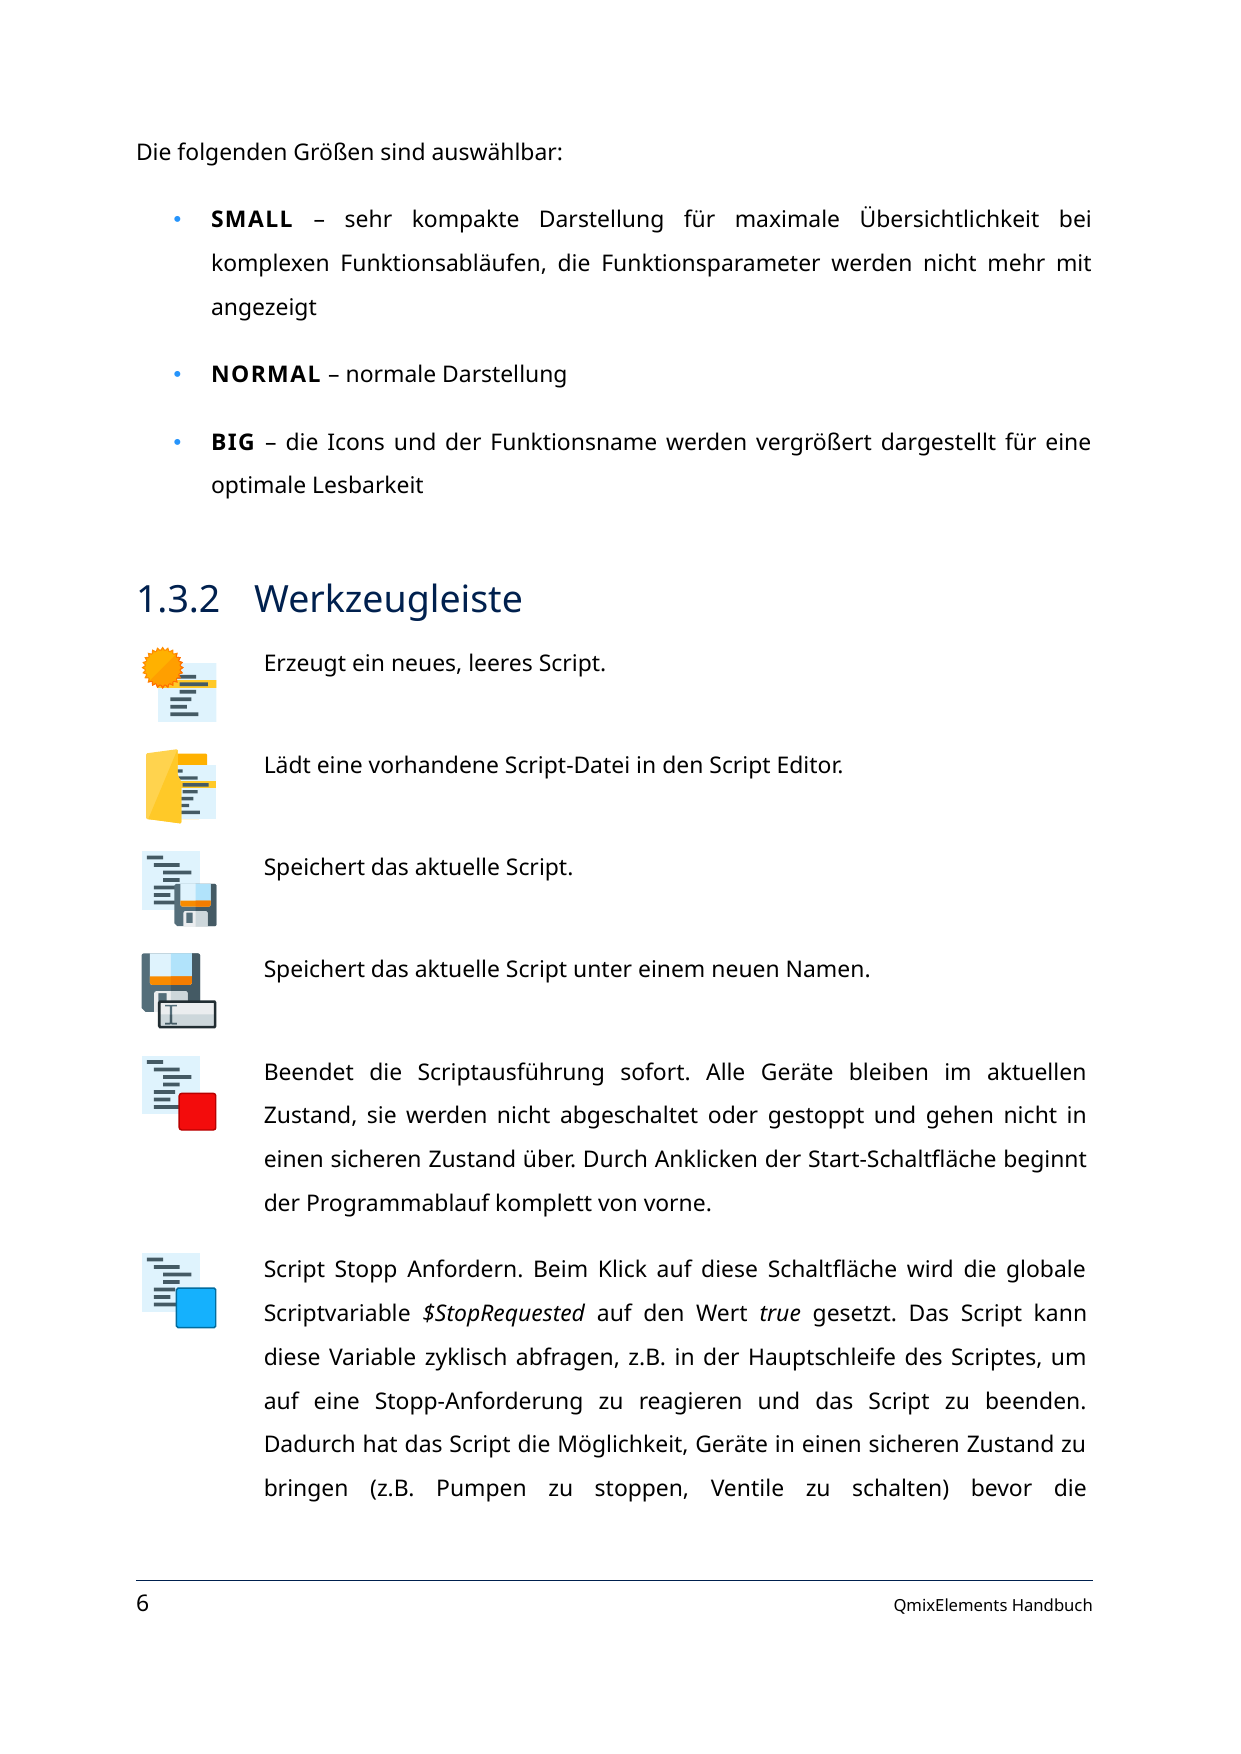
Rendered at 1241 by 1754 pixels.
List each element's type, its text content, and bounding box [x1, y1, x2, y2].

table_cell [136, 1050, 258, 1248]
table_header Erzeugt ein neues, leeres Script. [258, 641, 1093, 743]
list Normal – normale Darstellung [173, 358, 1093, 389]
list Small – sehr kompakte Darstellung für maximale Übersichtlichkeit bei komplexen Funktionsabläufen, die Funktionsparameter werden nicht mehr mit angezeigt [173, 203, 1093, 322]
table_cell Speichert das aktuelle Script unter einem neuen Namen. [258, 948, 1093, 1050]
table_cell [136, 743, 258, 845]
table_cell [136, 845, 258, 948]
subtitle Werkzeugleiste [136, 572, 1093, 623]
text Die folgenden Größen sind auswählbar: [136, 136, 1093, 167]
table_header [136, 641, 258, 743]
table_cell Beendet die Scriptausführung sofort. Alle Geräte bleiben im aktuellen Zustand, sie werden nicht abgeschaltet oder gestoppt und gehen nicht in einen sicheren Zustand über. Durch Anklicken der Start-Schaltfläche beginnt der Programmablauf komplett von vorne. [258, 1050, 1093, 1248]
table_cell Speichert das aktuelle Script. [258, 845, 1093, 948]
table_cell Lädt eine vorhandene Script-Datei in den Script Editor. [258, 743, 1093, 845]
table_cell [136, 948, 258, 1050]
list Big – die Icons und der Funktionsname werden vergrößert dargestellt für eine optimale Lesbarkeit [173, 426, 1093, 501]
table_cell [136, 1248, 258, 1509]
table_cell Script Stopp Anfordern. Beim Klick auf diese Schaltfläche wird die globale Scriptvariable $StopRequested auf den Wert true gesetzt. Das Script kann diese Variable zyklisch abfragen, z.B. in der Hauptschleife des Scriptes, um auf eine Stopp-Anforderung zu reagieren und das Script zu beenden. Dadurch hat das Script die Möglichkeit, Geräte in einen sicheren Zustand zu bringen (z.B. Pumpen zu stoppen, Ventile zu schalten) bevor die [258, 1248, 1093, 1509]
